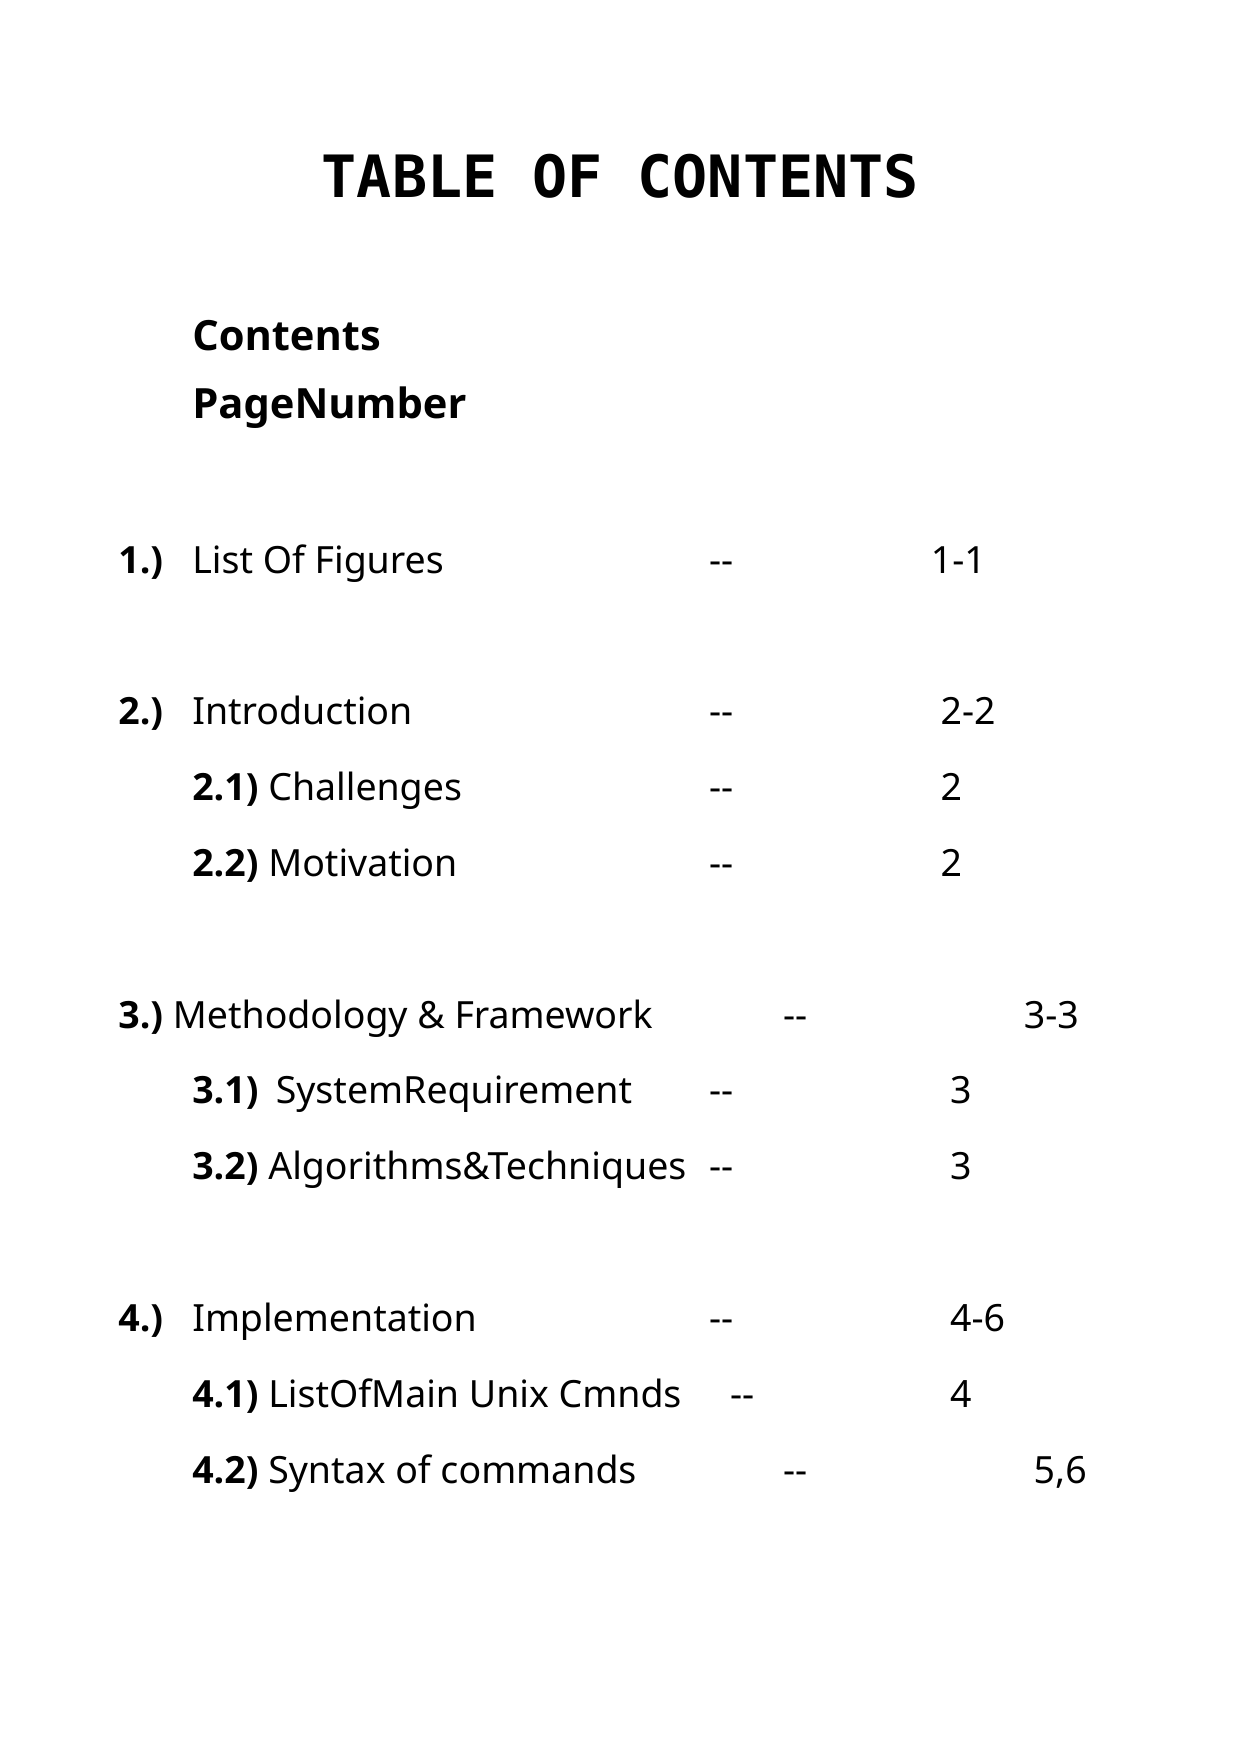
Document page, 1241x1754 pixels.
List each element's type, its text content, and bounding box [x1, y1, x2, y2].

text 2.2) Motivation -- 2 [118, 836, 1122, 887]
text Contents PageNumber [118, 306, 1122, 431]
text 4.1) ListOfMain Unix Cmnds -- 4 [118, 1367, 1122, 1418]
title TABLE OF CONTENTS [118, 143, 1122, 211]
text 2.) Introduction -- 2-2 [118, 684, 1122, 736]
text 2.1) Challenges -- 2 [118, 760, 1122, 811]
text 4.) Implementation -- 4-6 [118, 1291, 1122, 1342]
text 4.2) Syntax of commands -- 5,6 [118, 1443, 1122, 1494]
text 3.2) Algorithms&Techniques -- 3 [118, 1139, 1122, 1191]
text 1.) List Of Figures -- 1-1 [118, 533, 1122, 584]
text 3.) Methodology & Framework -- 3-3 [118, 988, 1122, 1039]
text 3.1) SystemRequirement -- 3 [118, 1064, 1122, 1115]
